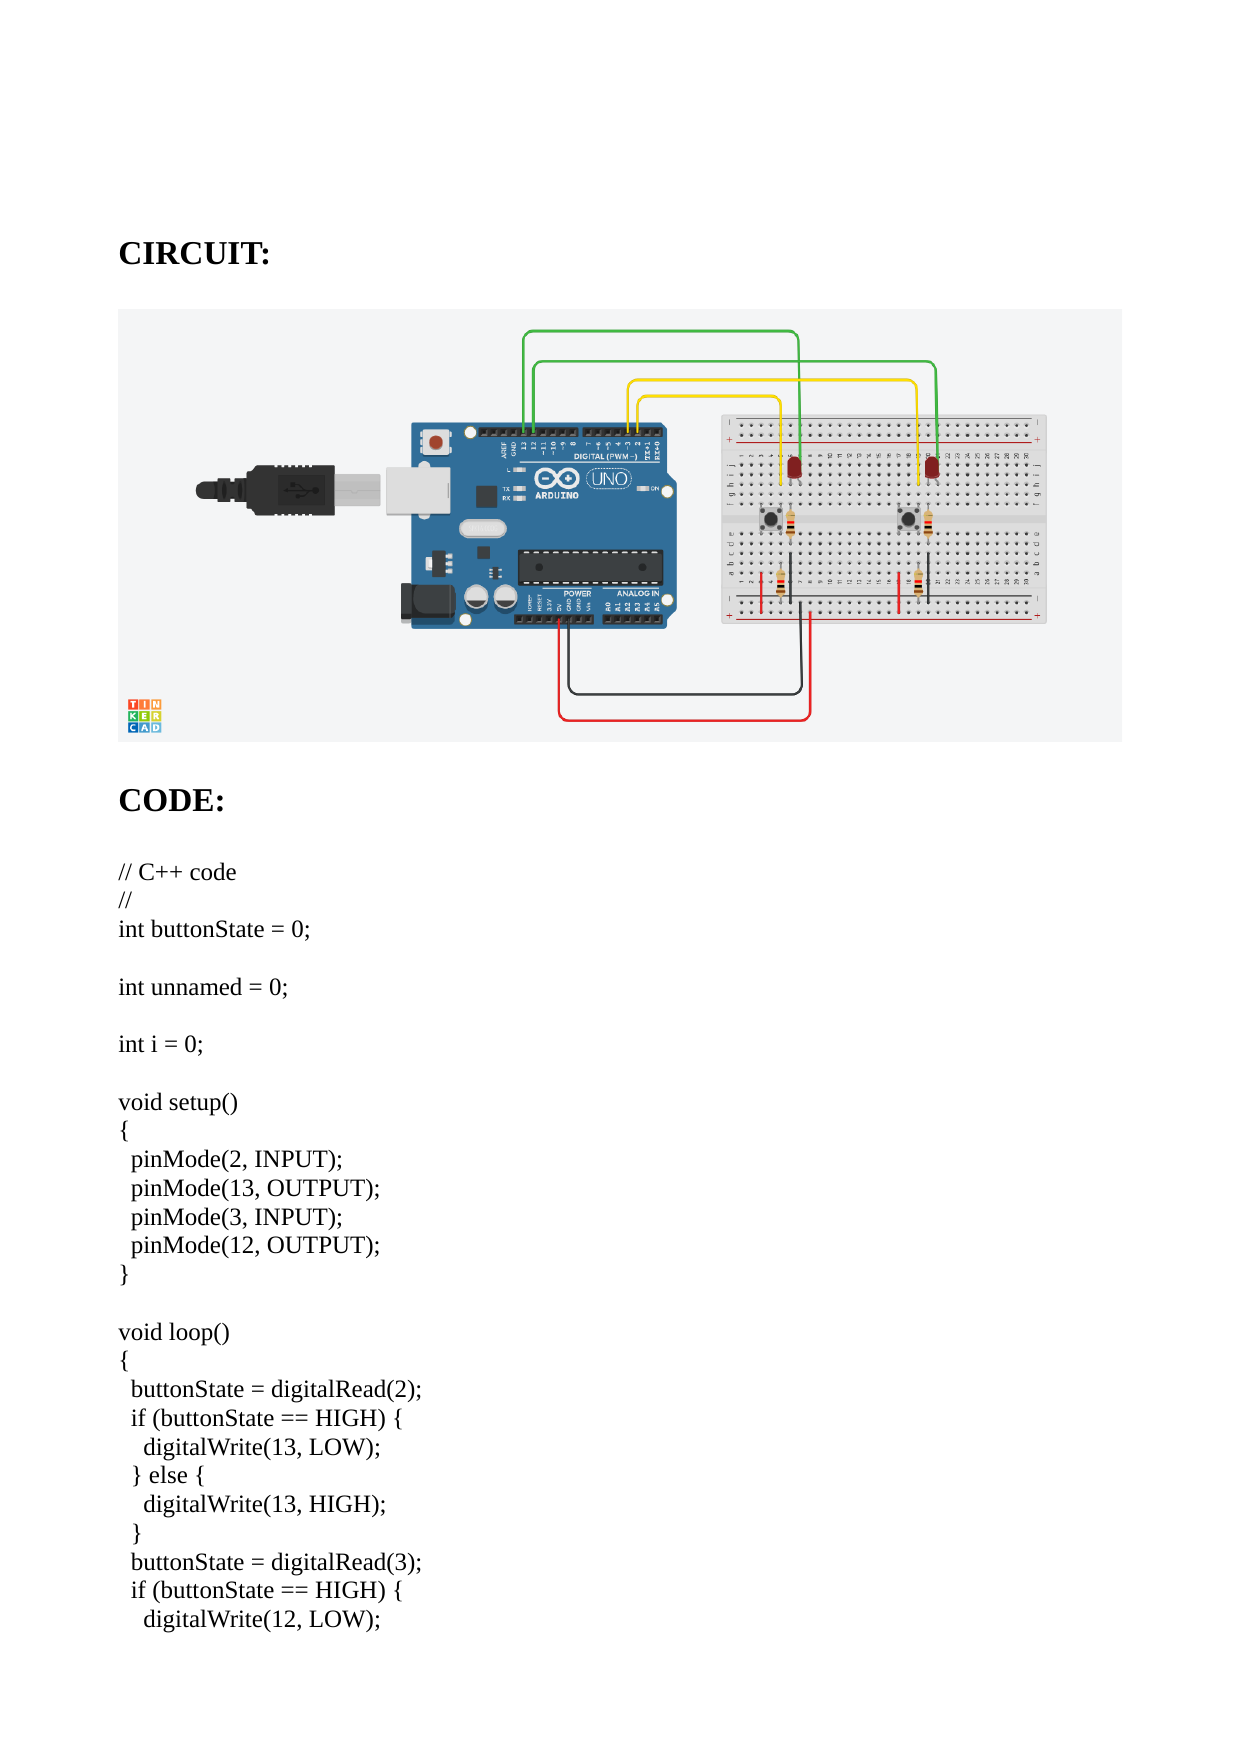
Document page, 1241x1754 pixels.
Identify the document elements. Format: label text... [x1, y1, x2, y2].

text int i = 0; [118, 1029, 1122, 1058]
text pinMode(12, OUTPUT); [118, 1231, 1122, 1259]
picture [118, 309, 1123, 742]
text } [118, 1518, 1122, 1547]
text pinMode(3, INPUT); [118, 1202, 1122, 1231]
text void loop() [118, 1317, 1122, 1346]
text CIRCUIT: [118, 233, 1122, 271]
text buttonState = digitalRead(3); [118, 1547, 1122, 1576]
text int buttonState = 0; [118, 914, 1122, 943]
text } else { [118, 1461, 1122, 1489]
text { [118, 1116, 1122, 1144]
text if (buttonState == HIGH) { [118, 1403, 1122, 1432]
text } [118, 1259, 1122, 1288]
text CODE: [118, 780, 1122, 818]
text if (buttonState == HIGH) { [118, 1576, 1122, 1604]
text pinMode(2, INPUT); [118, 1144, 1122, 1173]
text // [118, 886, 1122, 914]
text digitalWrite(13, HIGH); [118, 1489, 1122, 1518]
text pinMode(13, OUTPUT); [118, 1173, 1122, 1202]
text { [118, 1346, 1122, 1374]
text // C++ code [118, 857, 1122, 886]
text digitalWrite(13, LOW); [118, 1432, 1122, 1461]
text void setup() [118, 1087, 1122, 1116]
text int unnamed = 0; [118, 972, 1122, 1001]
text digitalWrite(12, LOW); [118, 1604, 1122, 1633]
text buttonState = digitalRead(2); [118, 1374, 1122, 1403]
